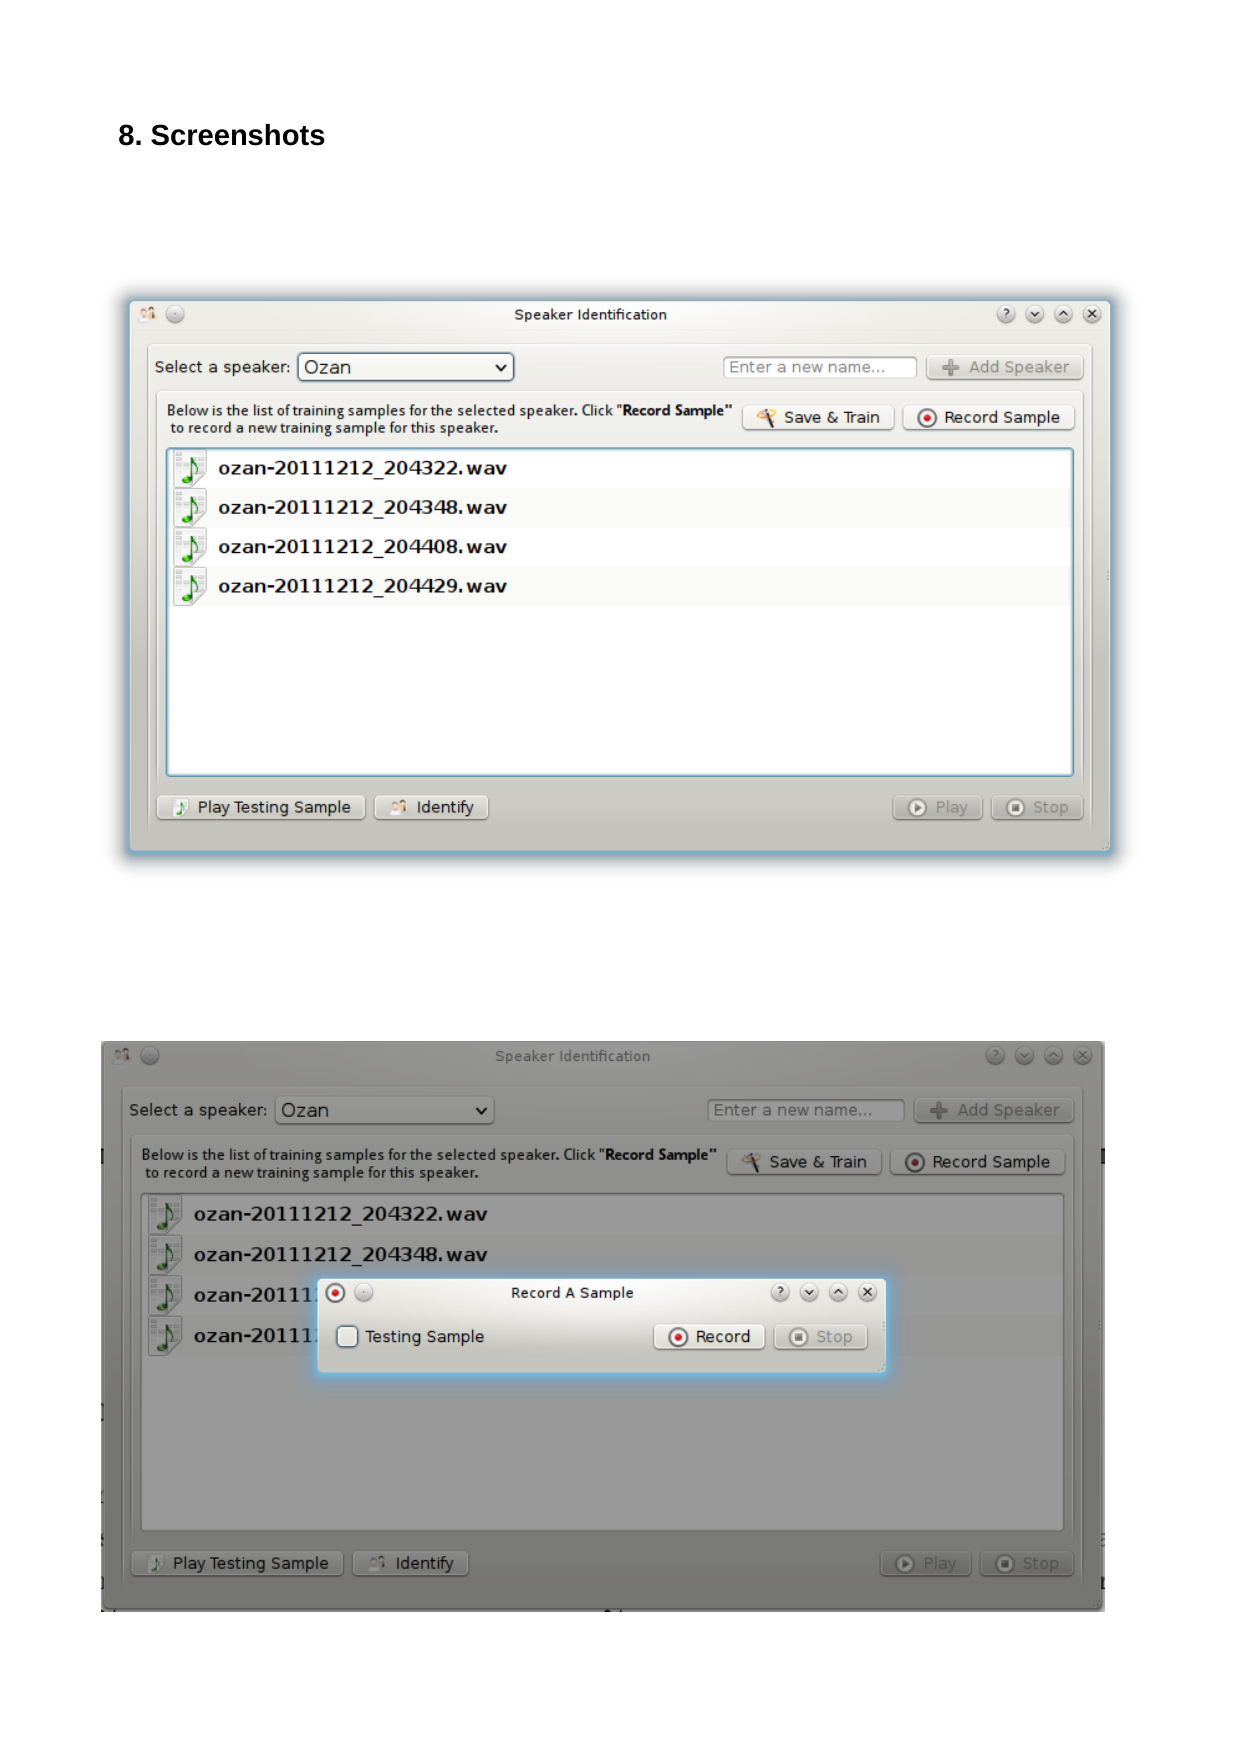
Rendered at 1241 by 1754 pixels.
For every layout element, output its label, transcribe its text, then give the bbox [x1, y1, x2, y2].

picture [101, 1041, 1105, 1612]
picture [80, 252, 1160, 900]
text 8. Screenshots [118, 118, 1122, 152]
